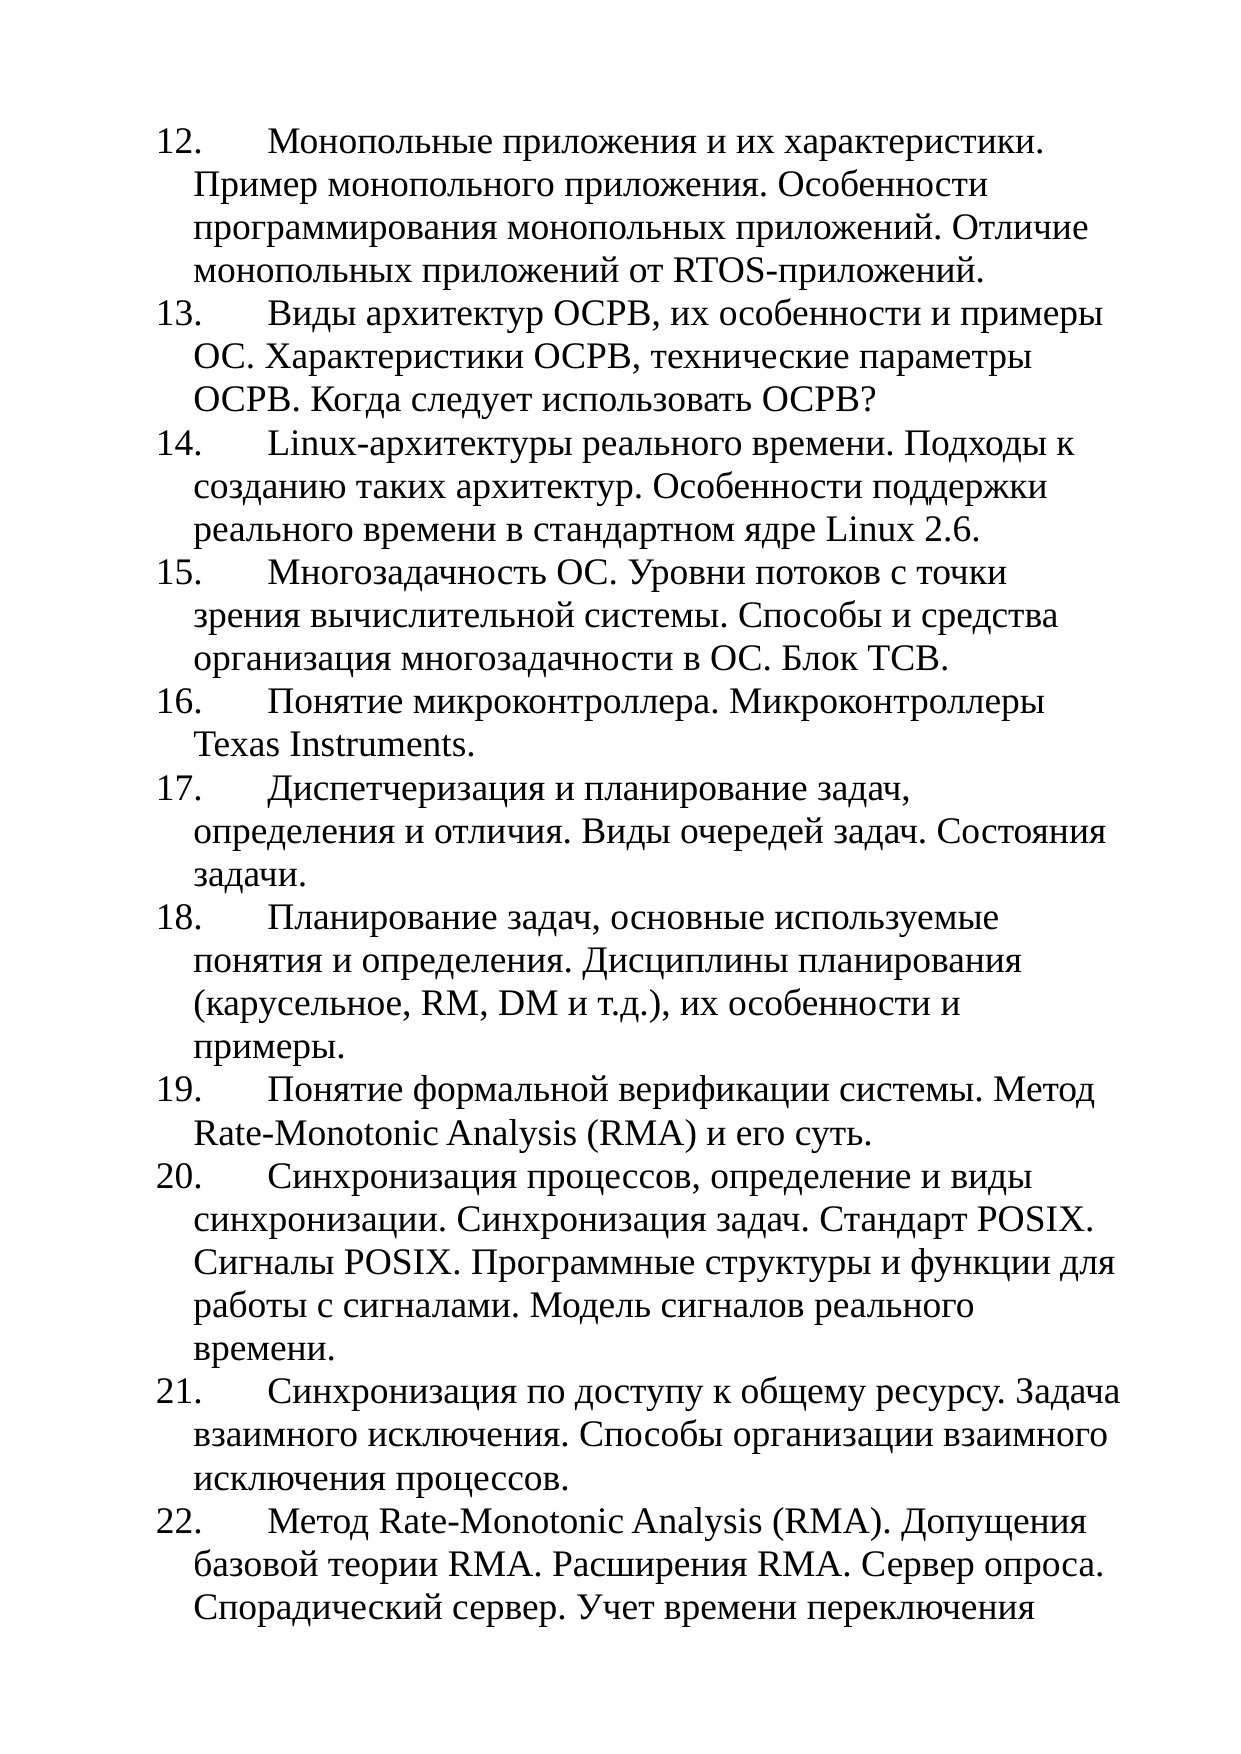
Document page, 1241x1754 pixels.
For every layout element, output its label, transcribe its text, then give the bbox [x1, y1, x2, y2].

list Монопольные приложения и их характеристики. Пример монопольного приложения. Особенности программирования монопольных приложений. Отличие монопольных приложений от RTOS-приложений. [156, 118, 1122, 291]
list Синхронизация процессов, определение и виды синхронизации. Синхронизация задач. Стандарт POSIX. Сигналы POSIX. Программные структуры и функции для работы с сигналами. Модель сигналов реального времени. [156, 1153, 1122, 1369]
list Диспетчеризация и планирование задач, определения и отличия. Виды очередей задач. Состояния задачи. [156, 765, 1122, 894]
list Linux-архитектуры реального времени. Подходы к созданию таких архитектур. Особенности поддержки реального времени в стандартном ядре Linux 2.6. [156, 420, 1122, 549]
list Синхронизация по доступу к общему ресурсу. Задача взаимного исключения. Способы организации взаимного исключения процессов. [156, 1369, 1122, 1498]
list Метод Rate-Monotonic Analysis (RMA). Допущения базовой теории RMA. Расширения RMA. Сервер опроса. Спорадический сервер. Учет времени переключения [156, 1498, 1122, 1627]
list Планирование задач, основные используемые понятия и определения. Дисциплины планирования (карусельное, RM, DM и т.д.), их особенности и примеры. [156, 894, 1122, 1067]
list Понятие микроконтроллера. Микроконтроллеры Texas Instruments. [156, 679, 1122, 765]
list Виды архитектур ОСРВ, их особенности и примеры ОС. Характеристики ОСРВ, технические параметры ОСРВ. Когда следует использовать ОСРВ? [156, 291, 1122, 420]
list Понятие формальной верификации системы. Метод Rate-Monotonic Analysis (RMA) и его суть. [156, 1067, 1122, 1153]
list Многозадачность ОС. Уровни потоков с точки зрения вычислительной системы. Способы и средства организация многозадачности в ОС. Блок TCB. [156, 549, 1122, 679]
